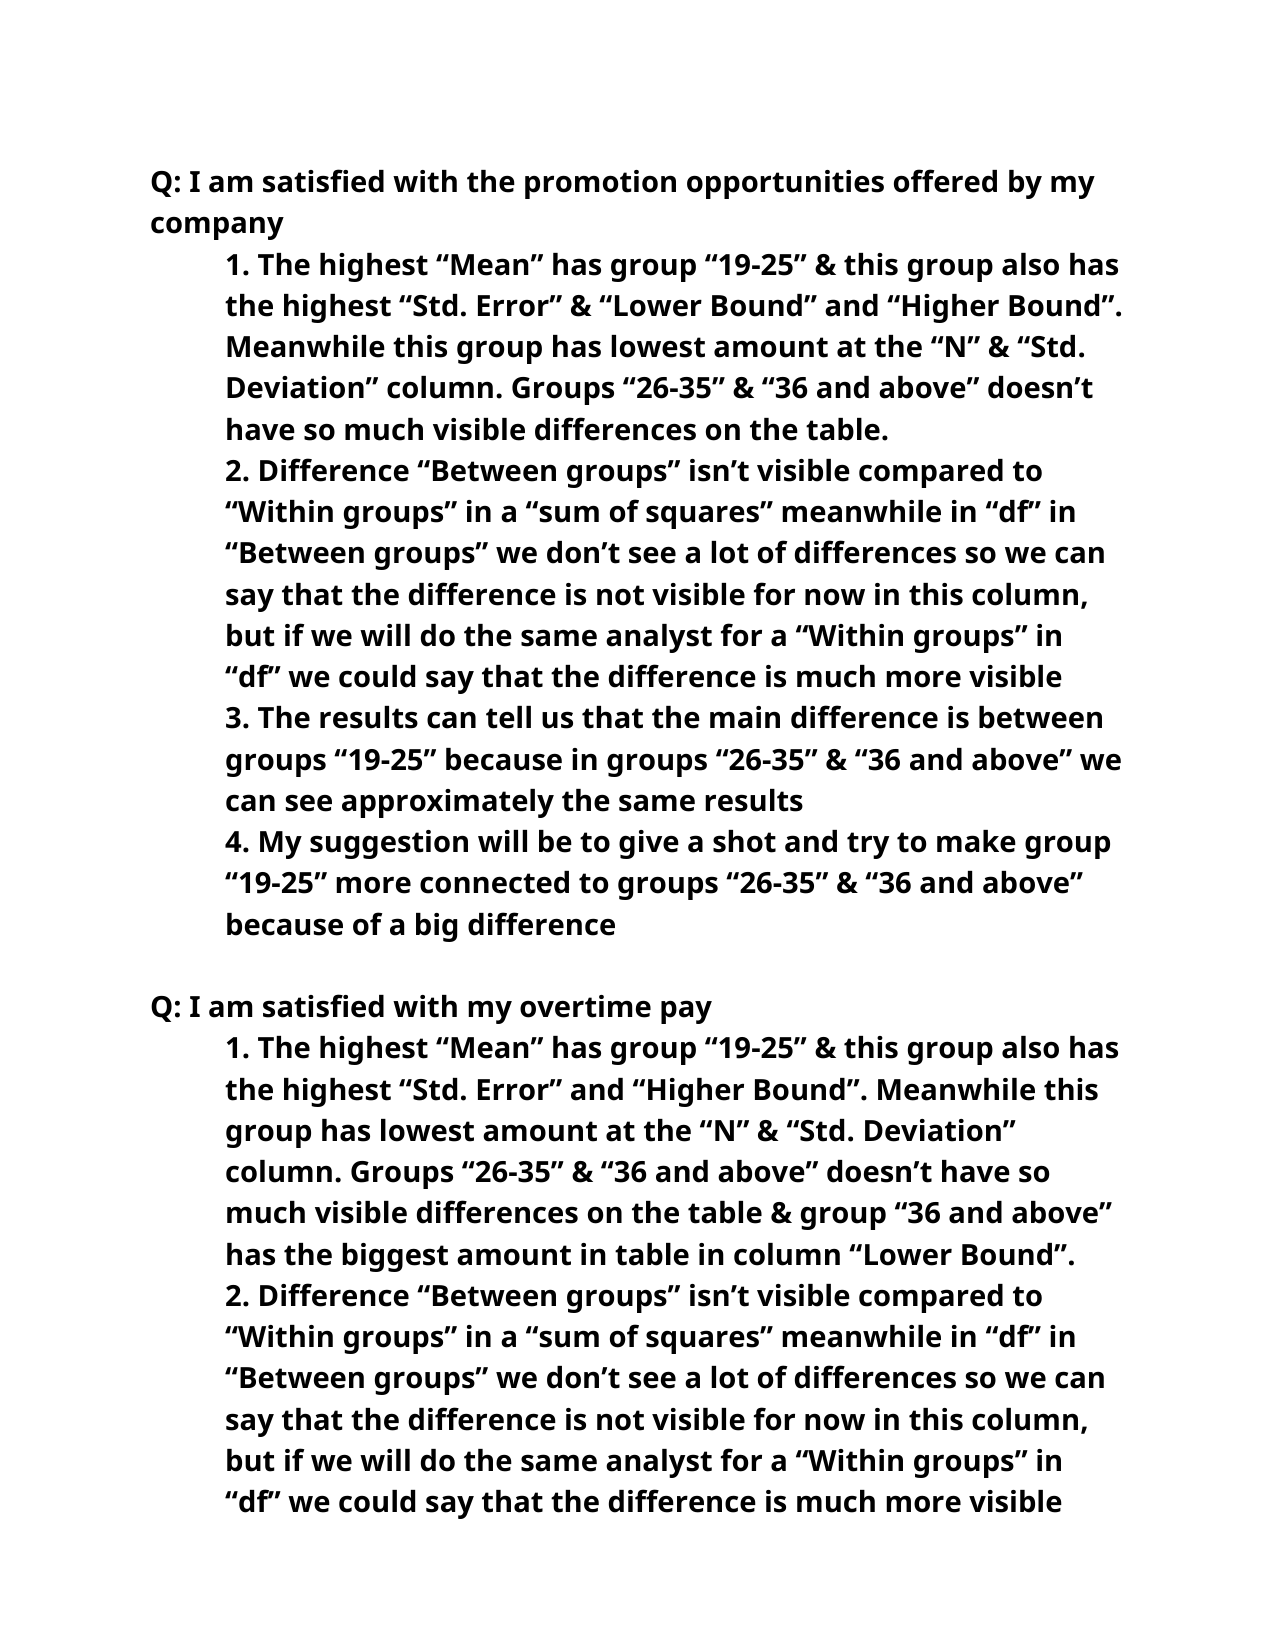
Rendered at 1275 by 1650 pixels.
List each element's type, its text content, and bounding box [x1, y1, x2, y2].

subtitle Q: I am satisfied with my overtime pay [150, 986, 1125, 1026]
subtitle 4. My suggestion will be to give a shot and try to make group “19-25” more connected to groups “26-35” & “36 and above” because of a big difference [225, 821, 1125, 943]
subtitle 2. Difference “Between groups” isn’t visible compared to “Within groups” in a “sum of squares” meanwhile in “df” in “Between groups” we don’t see a lot of differences so we can say that the difference is not visible for now in this column, but if we will do the same analyst for a “Within groups” in “df” we could say that the difference is much more visible [225, 450, 1125, 696]
subtitle 1. The highest “Mean” has group “19-25” & this group also has the highest “Std. Error” and “Higher Bound”. Meanwhile this group has lowest amount at the “N” & “Std. Deviation” column. Groups “26-35” & “36 and above” doesn’t have so much visible differences on the table & group “36 and above” has the biggest amount in table in column “Lower Bound”. [225, 1027, 1125, 1273]
subtitle 2. Difference “Between groups” isn’t visible compared to “Within groups” in a “sum of squares” meanwhile in “df” in “Between groups” we don’t see a lot of differences so we can say that the difference is not visible for now in this column, but if we will do the same analyst for a “Within groups” in “df” we could say that the difference is much more visible [225, 1275, 1125, 1521]
subtitle Q: I am satisfied with the promotion opportunities offered by my company [150, 161, 1125, 242]
subtitle 3. The results can tell us that the main difference is between groups “19-25” because in groups “26-35” & “36 and above” we can see approximately the same results [225, 697, 1125, 820]
subtitle 1. The highest “Mean” has group “19-25” & this group also has the highest “Std. Error” & “Lower Bound” and “Higher Bound”. Meanwhile this group has lowest amount at the “N” & “Std. Deviation” column. Groups “26-35” & “36 and above” doesn’t have so much visible differences on the table. [225, 244, 1125, 448]
